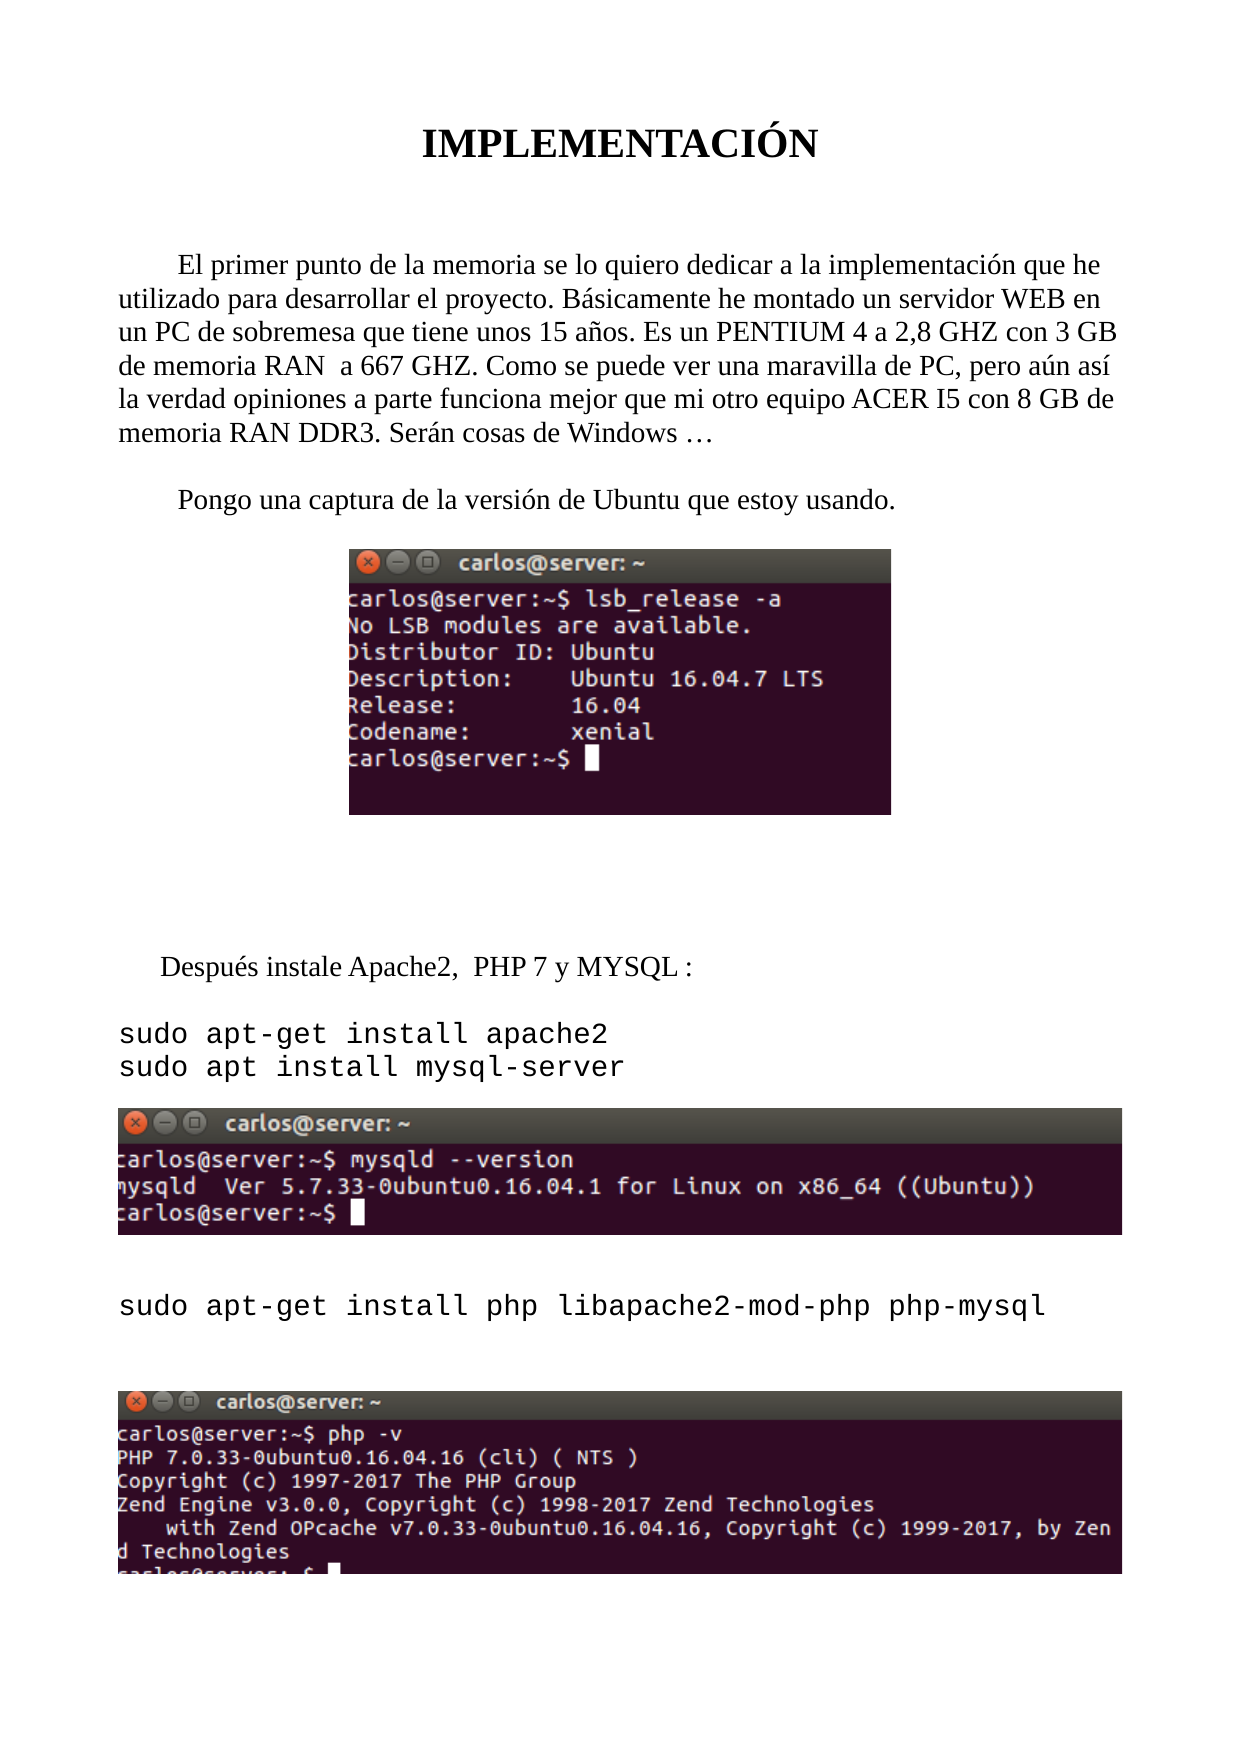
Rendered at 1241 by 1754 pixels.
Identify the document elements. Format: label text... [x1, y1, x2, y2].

picture [118, 1391, 1123, 1574]
text sudo apt-get install apache2 [118, 1019, 1122, 1052]
text sudo apt install mysql-server [118, 1052, 1122, 1085]
text IMPLEMENTACIÓN [118, 118, 1122, 166]
picture [118, 1108, 1123, 1235]
text sudo apt-get install php libapache2-mod-php php-mysql [118, 1291, 1122, 1324]
text Pongo una captura de la versión de Ubuntu que estoy usando. [118, 482, 1122, 516]
text El primer punto de la memoria se lo quiero dedicar a la implementación que he utilizado para desarrollar el proyecto. Básicamente he montado un servidor WEB en un PC de sobremesa que tiene unos 15 años. Es un PENTIUM 4 a 2,8 GHZ con 3 GB de memoria RAN a 667 GHZ. Como se puede ver una maravilla de PC, pero aún así la verdad opiniones a parte funciona mejor que mi otro equipo ACER I5 con 8 GB de memoria RAN DDR3. Serán cosas de Windows … [118, 247, 1122, 449]
picture [349, 549, 892, 815]
text Después instale Apache2, PHP 7 y MYSQL : [118, 937, 1122, 985]
